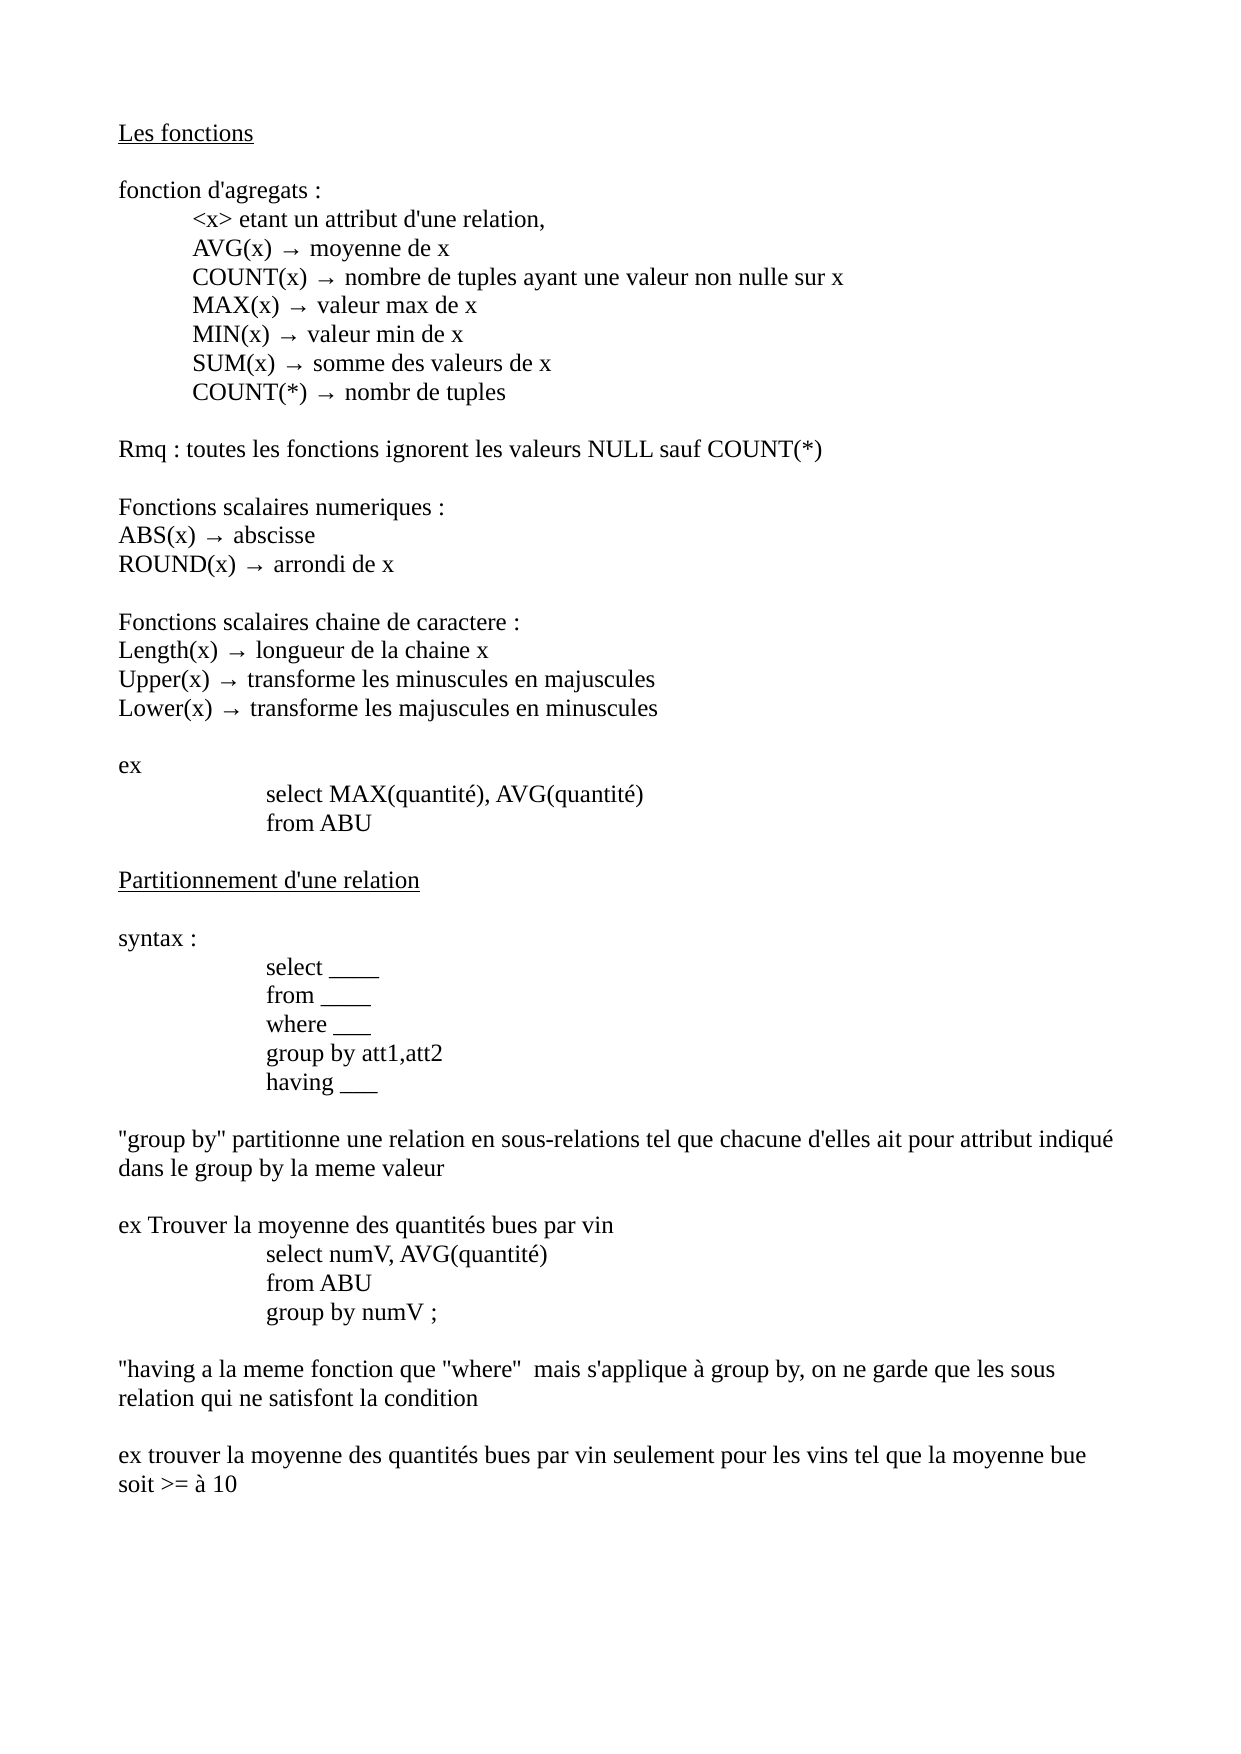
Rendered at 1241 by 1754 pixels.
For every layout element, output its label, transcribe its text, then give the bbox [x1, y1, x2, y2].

text from ABU [118, 1268, 1122, 1297]
text Fonctions scalaires numeriques : [118, 492, 1122, 521]
text Length(x) → longueur de la chaine x [118, 636, 1122, 664]
text AVG(x) → moyenne de x [118, 233, 1122, 262]
text from ABU [118, 808, 1122, 837]
text select MAX(quantité), AVG(quantité) [118, 779, 1122, 808]
text Les fonctions [118, 118, 1122, 147]
text ex Trouver la moyenne des quantités bues par vin [118, 1211, 1122, 1239]
text group by att1,att2 [118, 1038, 1122, 1067]
text ''having a la meme fonction que ''where'' mais s'applique à group by, on ne garde que les sous relation qui ne satisfont la condition [118, 1354, 1122, 1412]
text select ____ [118, 952, 1122, 981]
text Lower(x) → transforme les majuscules en minuscules [118, 693, 1122, 722]
text Partitionnement d'une relation [118, 866, 1122, 894]
text group by numV ; [118, 1297, 1122, 1326]
text MAX(x) → valeur max de x [118, 291, 1122, 319]
text Rmq : toutes les fonctions ignorent les valeurs NULL sauf COUNT(*) [118, 434, 1122, 463]
text Fonctions scalaires chaine de caractere : [118, 607, 1122, 636]
text ''group by'' partitionne une relation en sous-relations tel que chacune d'elles ait pour attribut indiqué dans le group by la meme valeur [118, 1124, 1122, 1182]
text having ___ [118, 1067, 1122, 1096]
text ex [118, 751, 1122, 779]
text from ____ [118, 981, 1122, 1009]
text Upper(x) → transforme les minuscules en majuscules [118, 664, 1122, 693]
text SUM(x) → somme des valeurs de x [118, 348, 1122, 377]
text <x> etant un attribut d'une relation, [118, 204, 1122, 233]
text COUNT(x) → nombre de tuples ayant une valeur non nulle sur x [118, 262, 1122, 291]
text select numV, AVG(quantité) [118, 1239, 1122, 1268]
text ex trouver la moyenne des quantités bues par vin seulement pour les vins tel que la moyenne bue soit >= à 10 [118, 1441, 1122, 1498]
text COUNT(*) → nombr de tuples [118, 377, 1122, 406]
text ROUND(x) → arrondi de x [118, 549, 1122, 578]
text syntax : [118, 923, 1122, 952]
text MIN(x) → valeur min de x [118, 319, 1122, 348]
text where ___ [118, 1009, 1122, 1038]
text ABS(x) → abscisse [118, 521, 1122, 549]
text fonction d'agregats : [118, 176, 1122, 204]
